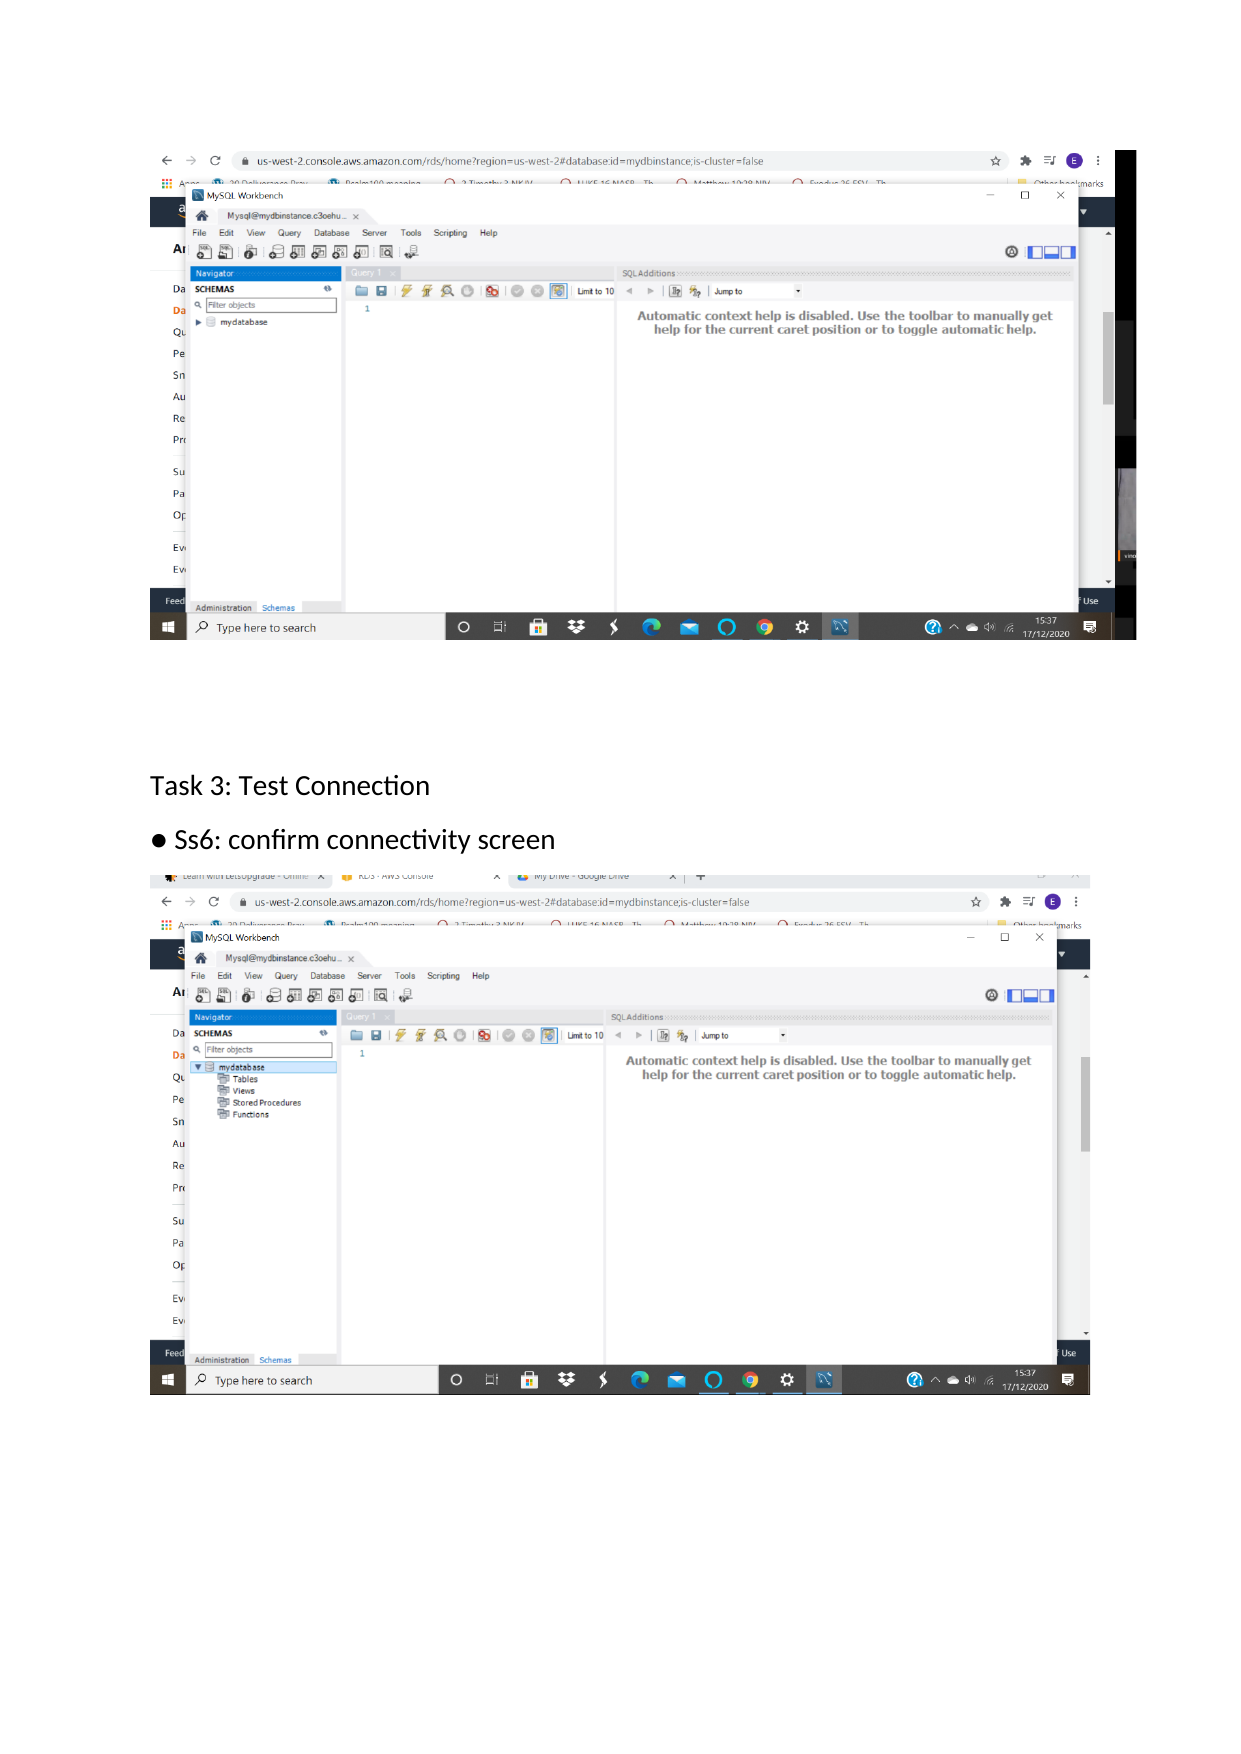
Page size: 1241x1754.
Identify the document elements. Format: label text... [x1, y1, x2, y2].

text ● Ss6: confirm connectivity screen [150, 821, 1090, 857]
text Task 3: Test Connection [150, 767, 1090, 803]
